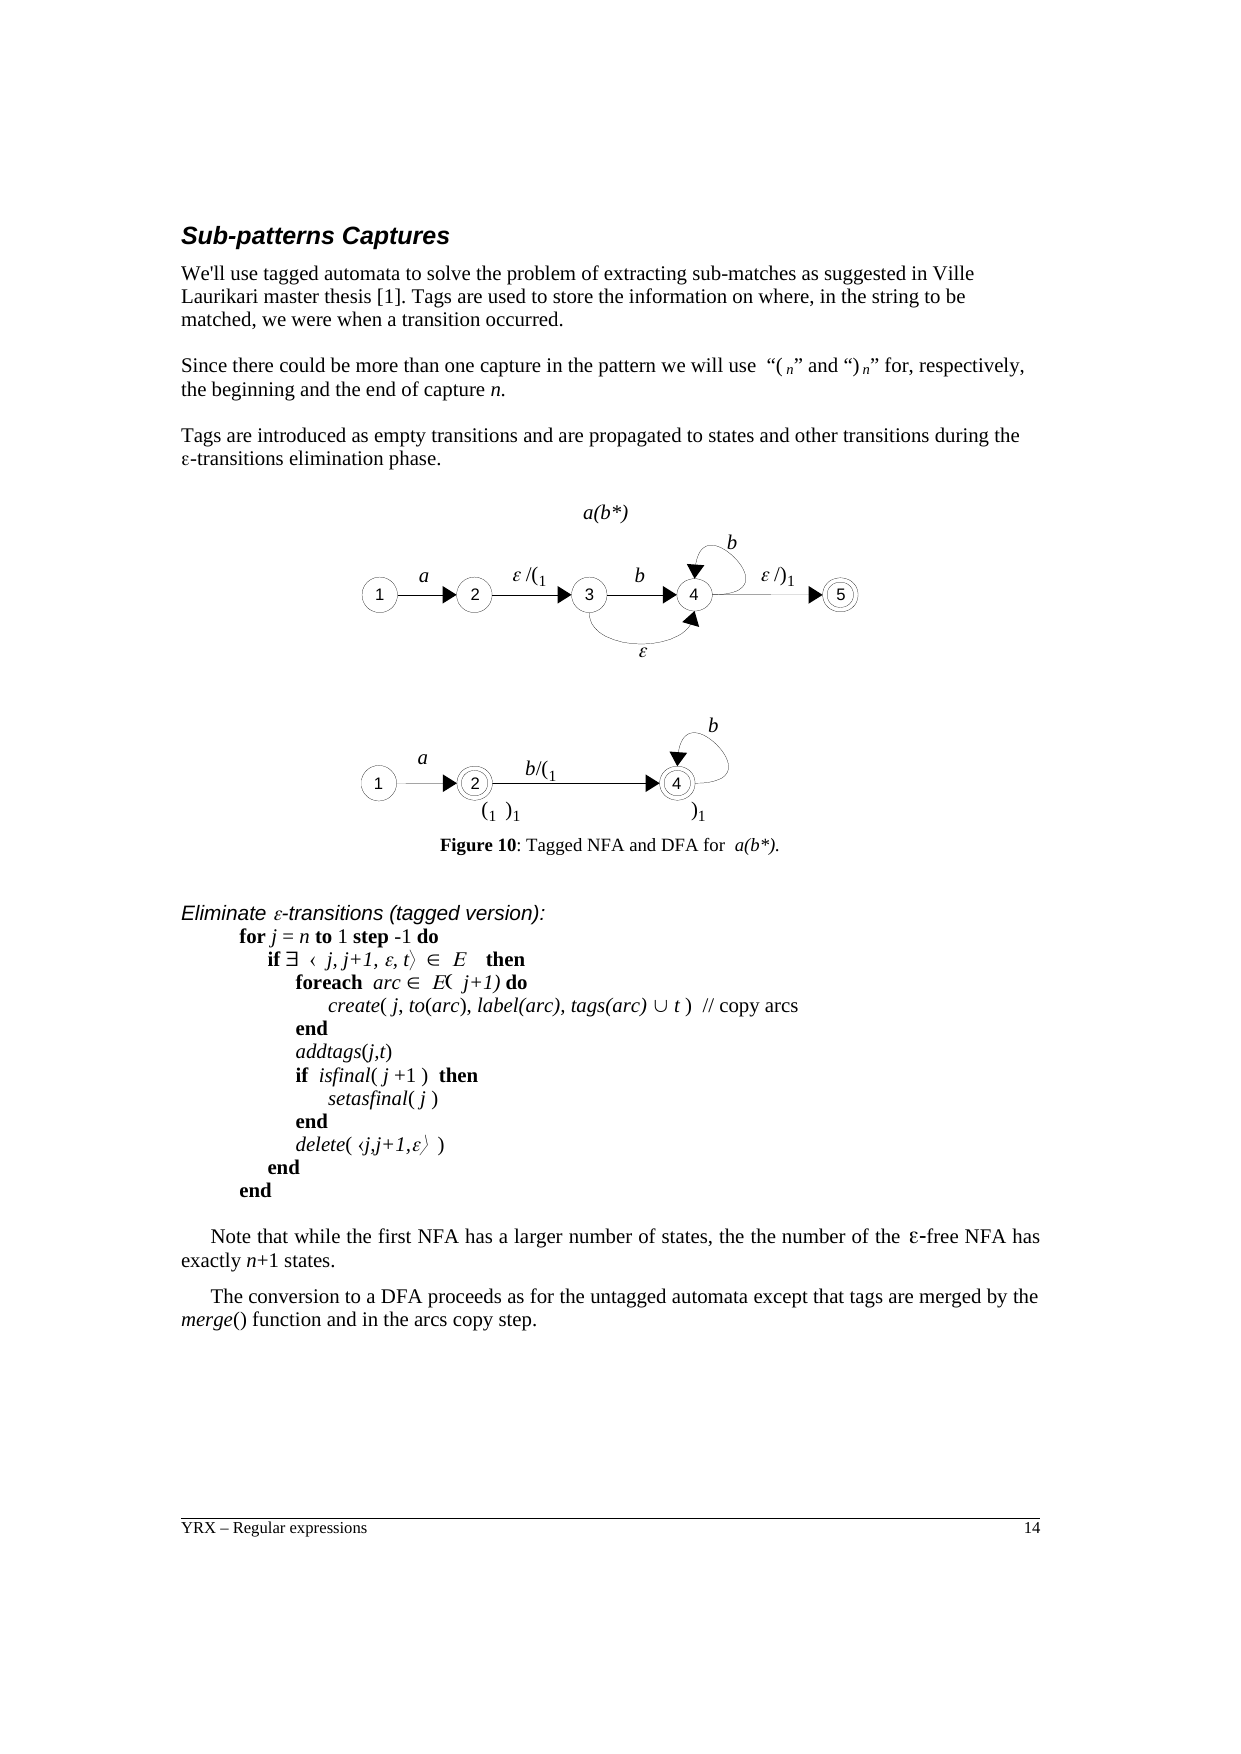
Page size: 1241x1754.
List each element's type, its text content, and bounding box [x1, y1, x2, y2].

text setasfinal( j ) [181, 1087, 1040, 1110]
text Note that while the first NFA has a larger number of states, the the number of the e-free NFA has exactly n+1 states. [181, 1225, 1040, 1272]
text if   j, j+1, e, t  E then [181, 948, 1040, 971]
text delete( j,j+1,e ) [181, 1133, 1040, 1156]
text end [181, 1156, 1040, 1179]
text end [181, 1179, 1040, 1202]
text Eliminate e-transitions (tagged version): [181, 901, 1040, 925]
text for j = n to 1 step -1 do [181, 925, 1040, 948]
text if isfinal( j +1 ) then [181, 1063, 1040, 1087]
subtitle Sub-patterns Captures [181, 221, 1040, 249]
text Tags are introduced as empty transitions and are propagated to states and other transitions during the e-transitions elimination phase. [181, 424, 1040, 470]
text create( j, to(arc), label(arc), tags(arc)  t ) // copy arcs [181, 994, 1040, 1017]
text Since there could be more than one capture in the pattern we will use “( n” and “) n” for, respectively, the beginning and the end of capture n. [181, 354, 1040, 401]
text addtags(j,t) [181, 1040, 1040, 1063]
text end [181, 1017, 1040, 1040]
text We'll use tagged automata to solve the problem of extracting sub-matches as suggested in Ville Laurikari master thesis [1]. Tags are used to store the information on where, in the string to be matched, we were when a transition occurred. [181, 262, 1040, 331]
text foreach arc  E( j+1) do [181, 971, 1040, 994]
text Figure 10: Tagged NFA and DFA for a(b*). [181, 493, 1040, 855]
text The conversion to a DFA proceeds as for the untagged automata except that tags are merged by the merge() function and in the arcs copy step. [181, 1285, 1040, 1331]
text end [181, 1110, 1040, 1133]
